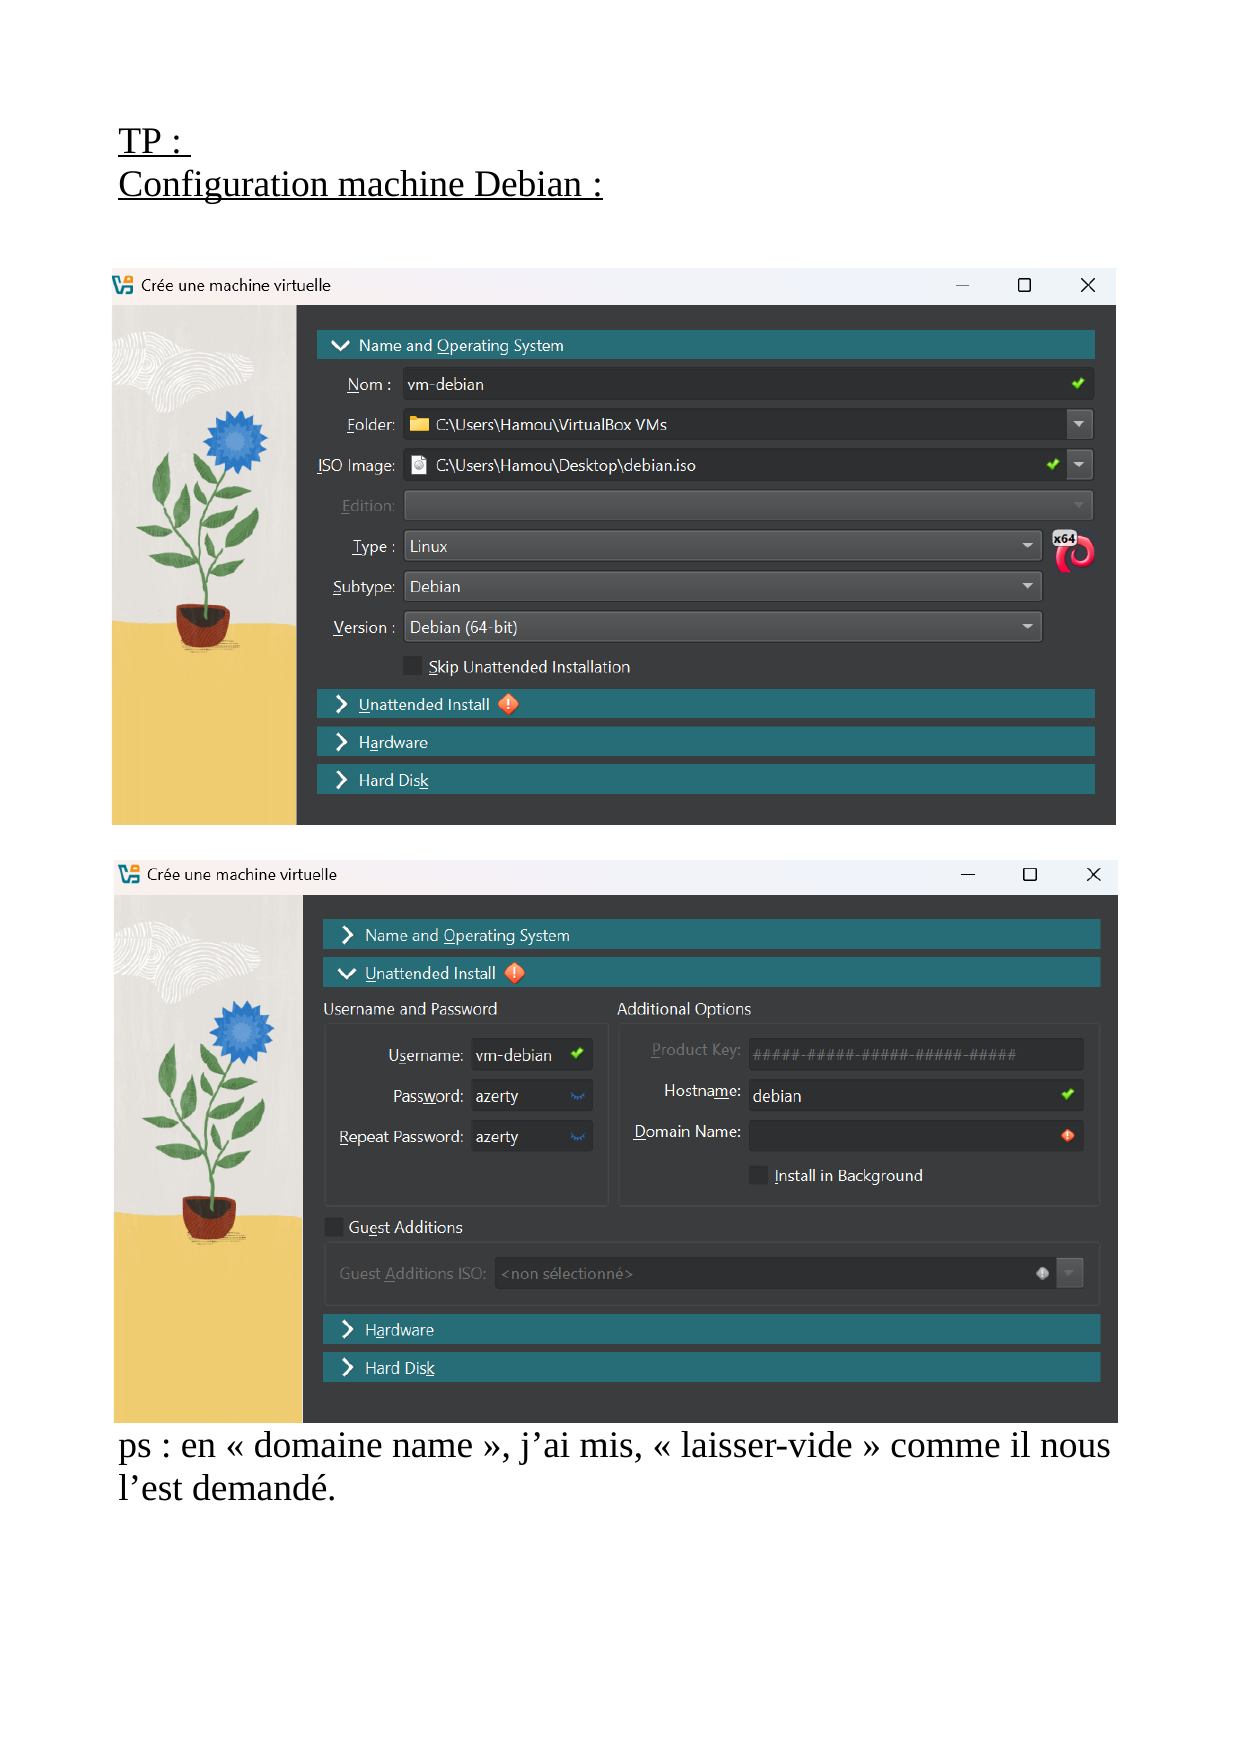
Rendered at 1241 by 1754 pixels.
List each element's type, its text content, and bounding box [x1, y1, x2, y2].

picture [111, 268, 1116, 825]
text TP : [118, 118, 1122, 161]
text Configuration machine Debian : [118, 161, 1122, 204]
text ps : en « domaine name », j’ai mis, « laisser-vide » comme il nous l’est demandé. [118, 247, 1122, 1509]
picture [113, 860, 1118, 1423]
